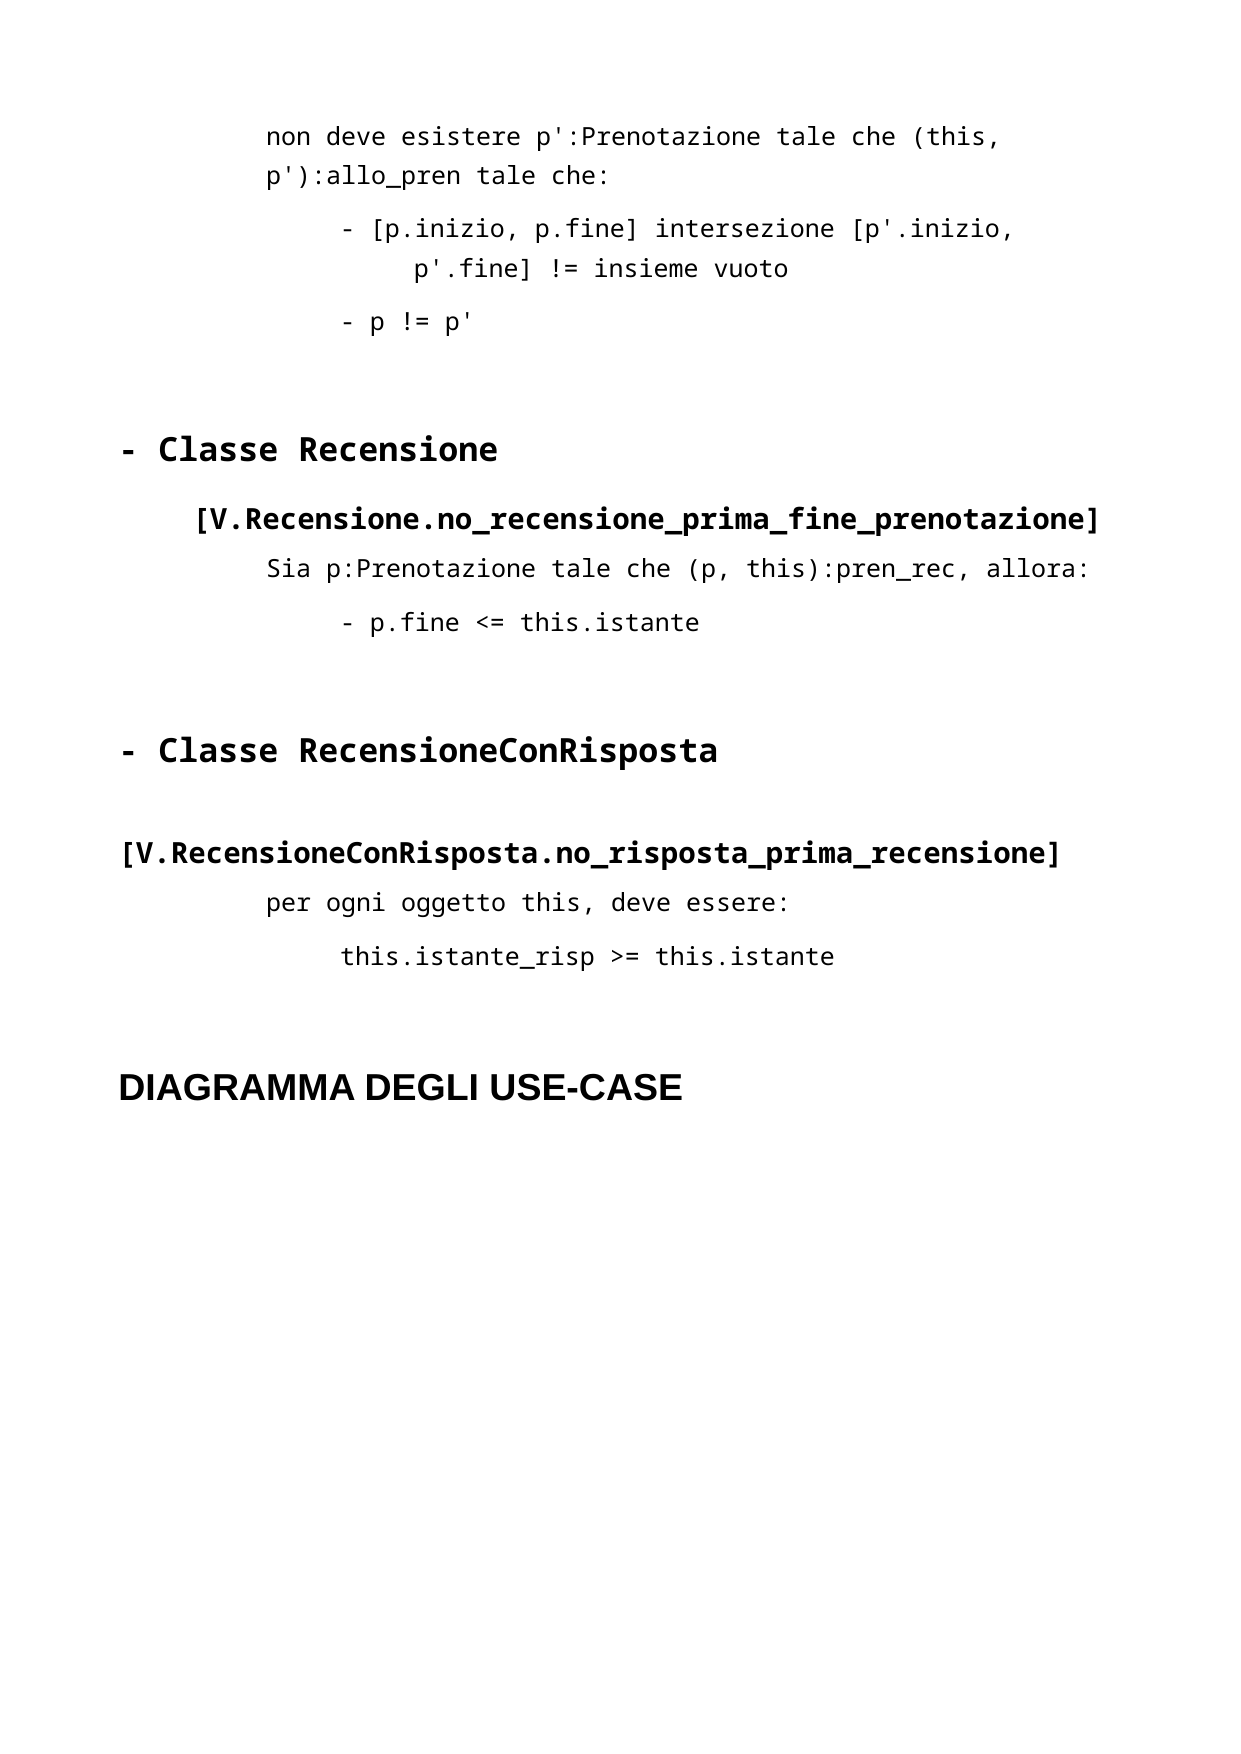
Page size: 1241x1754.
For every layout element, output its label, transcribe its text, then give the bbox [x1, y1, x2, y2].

subtitle - Classe RecensioneConRisposta [118, 727, 1122, 772]
subtitle DIAGRAMMA DEGLI USE-CASE [118, 1065, 1122, 1108]
subtitle [V.Recensione.no_recensione_prima_fine_prenotazione] [118, 499, 1122, 538]
subtitle - Classe Recensione [118, 426, 1122, 472]
text non deve esistere p':Prenotazione tale che (this, p'):allo_pren tale che: [118, 118, 1122, 191]
text - [p.inizio, p.fine] intersezione [p'.inizio, p'.fine] != insieme vuoto [118, 211, 1122, 284]
text - p != p' [118, 304, 1122, 338]
text this.istante_risp >= this.istante [118, 939, 1122, 973]
subtitle [V.RecensioneConRisposta.no_risposta_prima_recensione] [118, 799, 1122, 872]
text Sia p:Prenotazione tale che (p, this):pren_rec, allora: [118, 551, 1122, 585]
text - p.fine <= this.istante [118, 604, 1122, 639]
text per ogni oggetto this, deve essere: [118, 885, 1122, 919]
